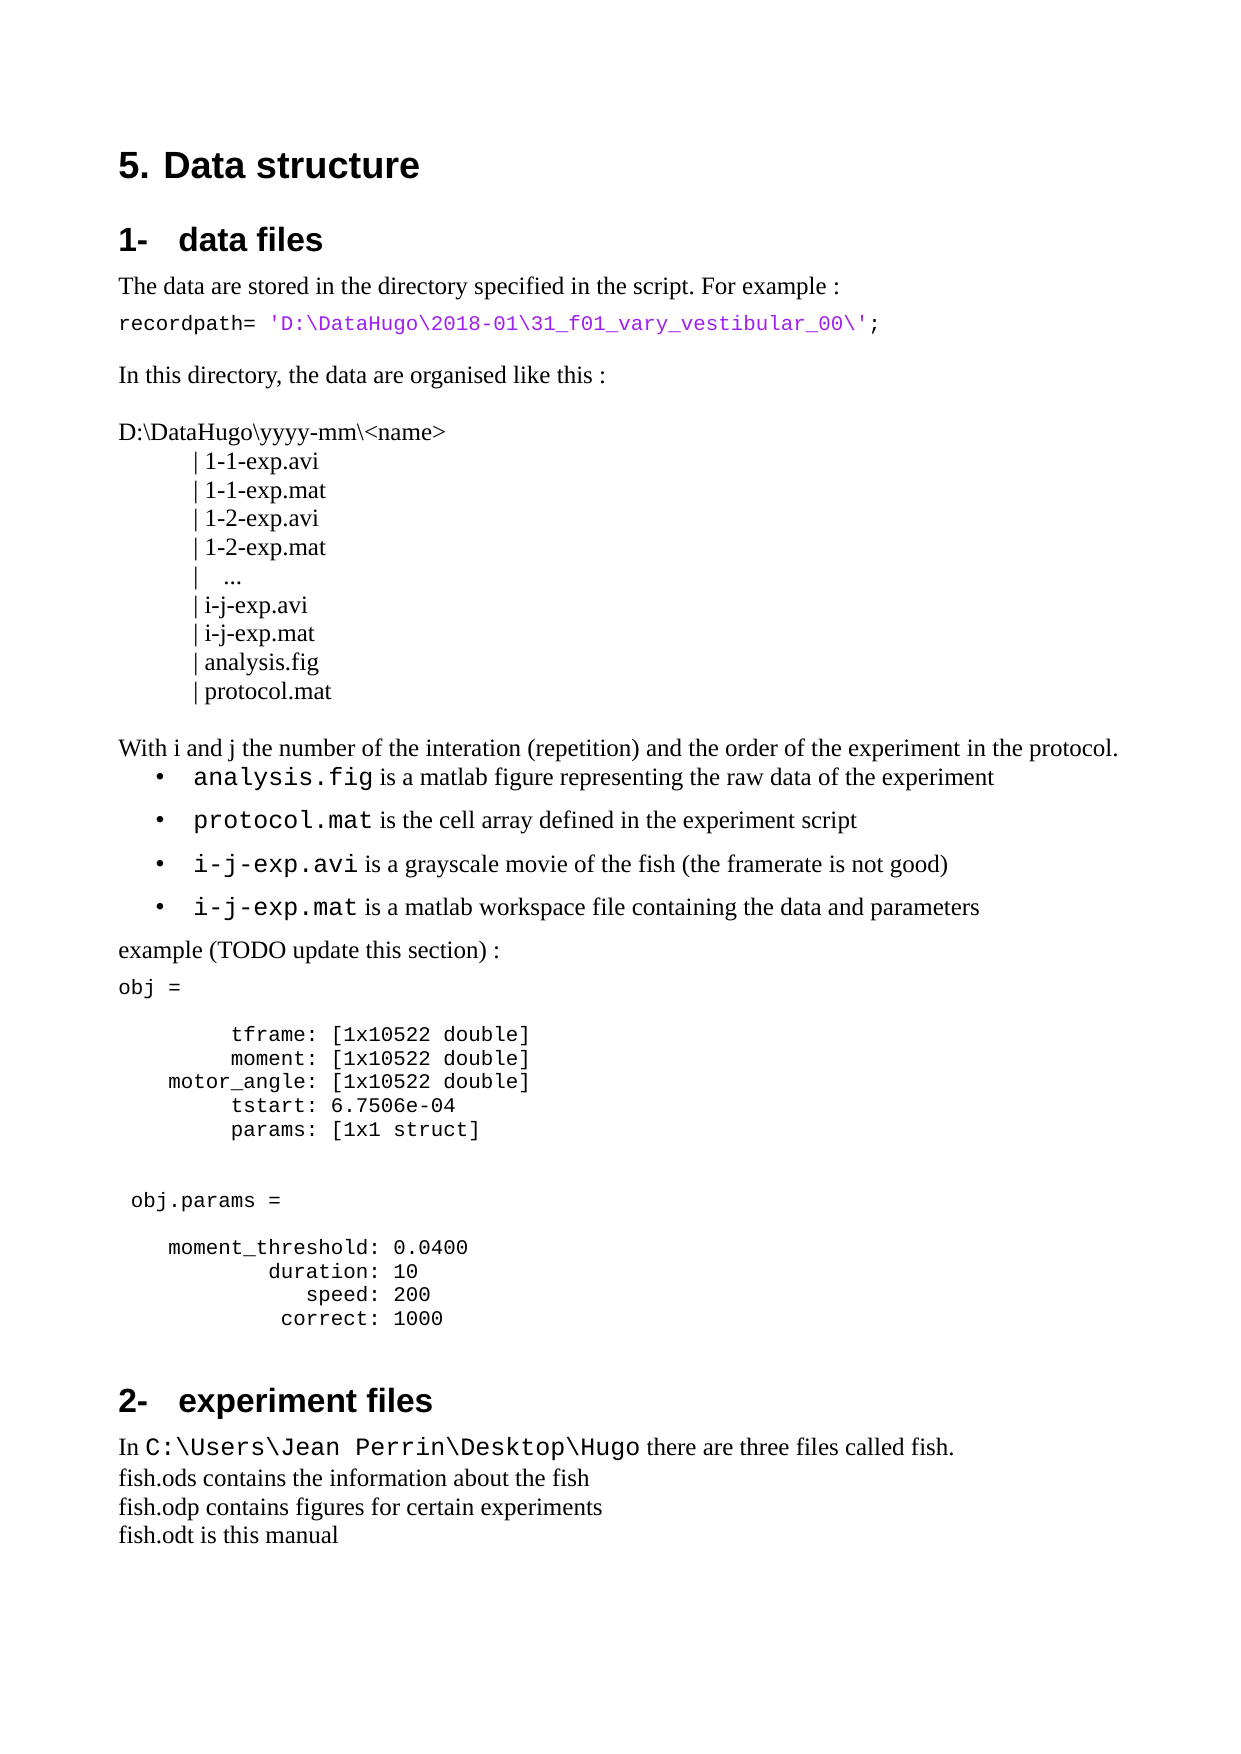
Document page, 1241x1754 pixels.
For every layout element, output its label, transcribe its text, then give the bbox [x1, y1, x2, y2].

list protocol.mat is the cell array defined in the experiment script [156, 806, 1122, 836]
text obj = [118, 977, 1122, 1001]
list i-j-exp.mat is a matlab workspace file containing the data and parameters [156, 892, 1122, 923]
text | 1-2-exp.avi [118, 503, 1122, 532]
text With i and j the number of the interation (repetition) and the order of the experiment in the protocol. [118, 733, 1122, 762]
subtitle experiment files [118, 1381, 1122, 1420]
text In C:\Users\Jean Perrin\Desktop\Hugo there are three files called fish. [118, 1432, 1122, 1463]
subtitle Data structure [118, 143, 1122, 187]
subtitle data files [118, 220, 1122, 259]
text fish.odp contains figures for certain experiments [118, 1492, 1122, 1521]
text | i-j-exp.mat [118, 618, 1122, 647]
text | 1-1-exp.mat [118, 475, 1122, 503]
text example (TODO update this section) : [118, 936, 1122, 964]
list i-j-exp.avi is a grayscale movie of the fish (the framerate is not good) [156, 849, 1122, 880]
text moment: [1x10522 double] [118, 1048, 1122, 1071]
text | 1-1-exp.avi [118, 446, 1122, 475]
text moment_threshold: 0.0400 [118, 1237, 1122, 1261]
text | analysis.fig [118, 647, 1122, 676]
list analysis.fig is a matlab figure representing the raw data of the experiment [156, 762, 1122, 793]
text tstart: 6.7506e-04 [118, 1095, 1122, 1119]
text | ... [118, 561, 1122, 590]
text duration: 10 [118, 1261, 1122, 1284]
text | i-j-exp.avi [118, 590, 1122, 618]
text tframe: [1x10522 double] [118, 1024, 1122, 1048]
text D:\DataHugo\yyyy-mm\<name> [118, 417, 1122, 446]
text motor_angle: [1x10522 double] [118, 1071, 1122, 1095]
text correct: 1000 [118, 1308, 1122, 1332]
text recordpath= 'D:\DataHugo\2018-01\31_f01_vary_vestibular_00\'; [118, 312, 1122, 336]
text params: [1x1 struct] [118, 1119, 1122, 1142]
text fish.odt is this manual [118, 1521, 1122, 1549]
text obj.params = [118, 1190, 1122, 1213]
text fish.ods contains the information about the fish [118, 1463, 1122, 1492]
text | protocol.mat [118, 676, 1122, 705]
text The data are stored in the directory specified in the script. For example : [118, 271, 1122, 300]
text speed: 200 [118, 1284, 1122, 1308]
text | 1-2-exp.mat [118, 532, 1122, 561]
text In this directory, the data are organised like this : [118, 360, 1122, 388]
